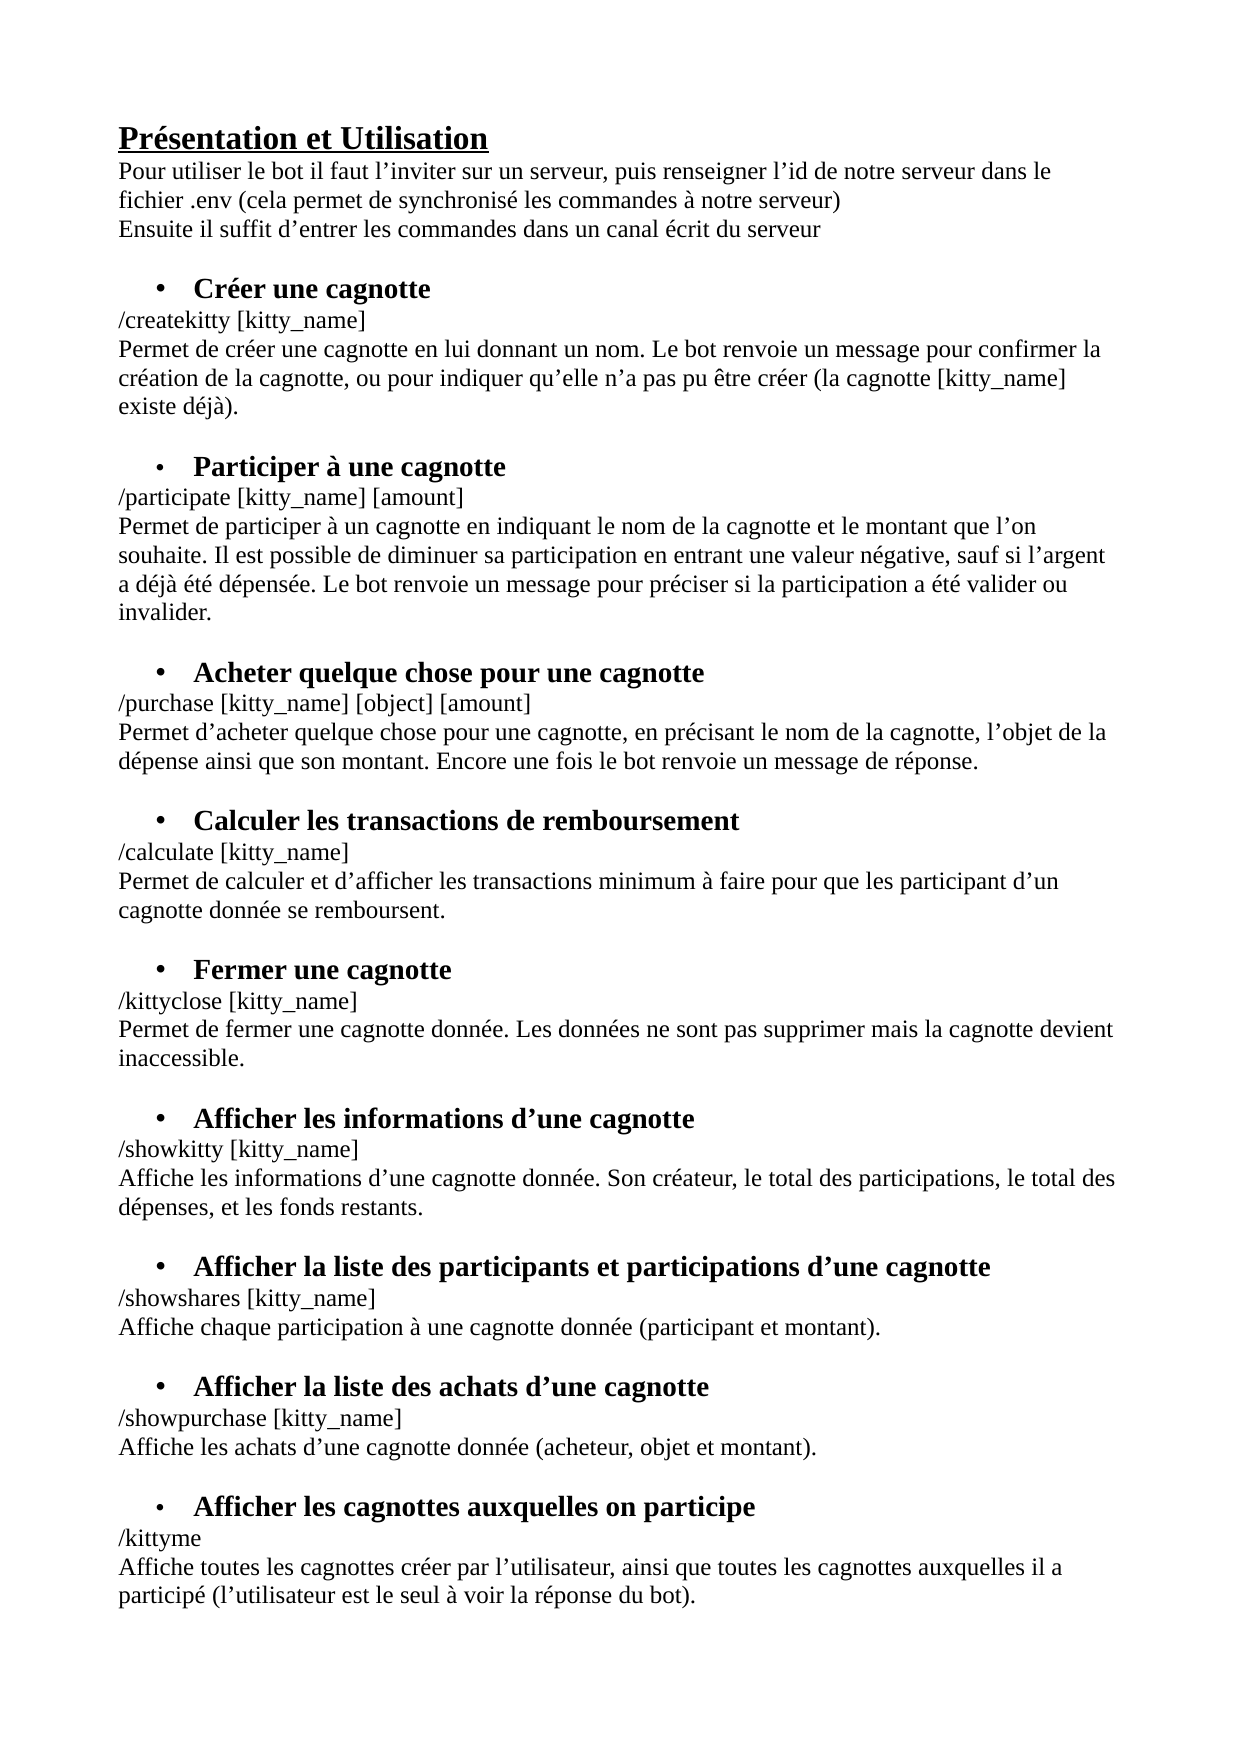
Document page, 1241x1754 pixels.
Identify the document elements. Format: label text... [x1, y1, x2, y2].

text /showkitty [kitty_name] Affiche les informations d’une cagnotte donnée. Son créateur, le total des participations, le total des dépenses, et les fonds restants. [118, 1134, 1122, 1221]
list Afficher la liste des participants et participations d’une cagnotte [156, 1249, 1122, 1283]
text /showpurchase [kitty_name] [118, 1403, 1122, 1432]
text /purchase [kitty_name] [object] [amount] Permet d’acheter quelque chose pour une cagnotte, en précisant le nom de la cagnotte, l’objet de la dépense ainsi que son montant. Encore une fois le bot renvoie un message de réponse. [118, 688, 1122, 775]
text /participate [kitty_name] [amount] [118, 482, 1122, 511]
text /calculate [kitty_name] Permet de calculer et d’afficher les transactions minimum à faire pour que les participant d’un cagnotte donnée se remboursent. [118, 837, 1122, 923]
text /kittyclose [kitty_name] [118, 986, 1122, 1014]
text Permet de fermer une cagnotte donnée. Les données ne sont pas supprimer mais la cagnotte devient inaccessible. [118, 1014, 1122, 1072]
text /createkitty [kitty_name] Permet de créer une cagnotte en lui donnant un nom. Le bot renvoie un message pour confirmer la création de la cagnotte, ou pour indiquer qu’elle n’a pas pu être créer (la cagnotte [kitty_name] existe déjà). [118, 305, 1122, 449]
text Affiche chaque participation à une cagnotte donnée (participant et montant). [118, 1312, 1122, 1341]
text /kittyme [118, 1523, 1122, 1552]
text Pour utiliser le bot il faut l’inviter sur un serveur, puis renseigner l’id de notre serveur dans le fichier .env (cela permet de synchronisé les commandes à notre serveur) Ensuite il suffit d’entrer les commandes dans un canal écrit du serveur [118, 156, 1122, 243]
text Affiche les achats d’une cagnotte donnée (acheteur, objet et montant). [118, 1432, 1122, 1461]
list Afficher la liste des achats d’une cagnotte [156, 1369, 1122, 1403]
list Afficher les cagnottes auxquelles on participe [156, 1489, 1122, 1523]
text Affiche toutes les cagnottes créer par l’utilisateur, ainsi que toutes les cagnottes auxquelles il a participé (l’utilisateur est le seul à voir la réponse du bot). [118, 1552, 1122, 1609]
text Présentation et Utilisation [118, 118, 1122, 156]
list Afficher les informations d’une cagnotte [156, 1101, 1122, 1134]
list Créer une cagnotte [156, 271, 1122, 305]
list Fermer une cagnotte [156, 952, 1122, 986]
text /showshares [kitty_name] [118, 1283, 1122, 1312]
text Permet de participer à un cagnotte en indiquant le nom de la cagnotte et le montant que l’on souhaite. Il est possible de diminuer sa participation en entrant une valeur négative, sauf si l’argent a déjà été dépensée. Le bot renvoie un message pour préciser si la participation a été valider ou invalider. [118, 511, 1122, 626]
list Calculer les transactions de remboursement [156, 803, 1122, 837]
list Acheter quelque chose pour une cagnotte [156, 655, 1122, 688]
list Participer à une cagnotte [156, 449, 1122, 482]
